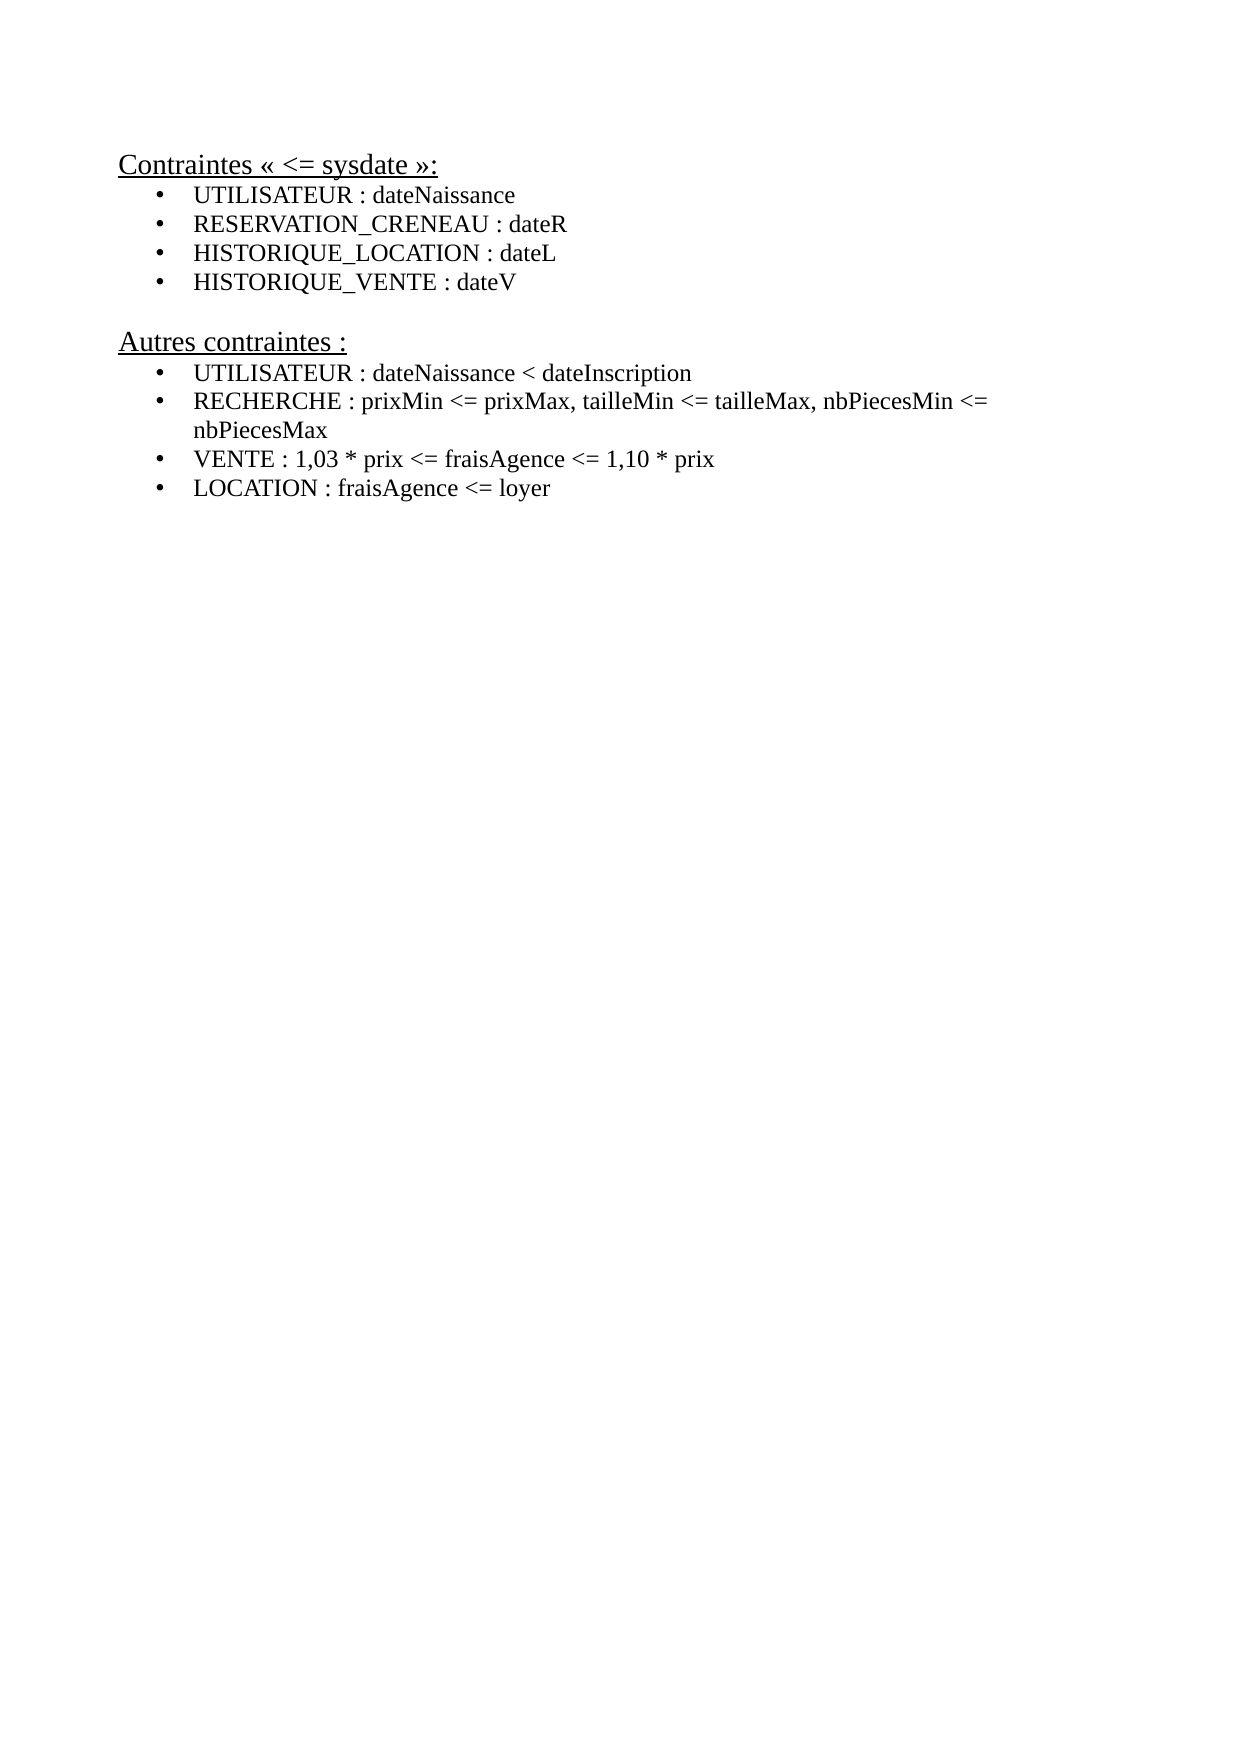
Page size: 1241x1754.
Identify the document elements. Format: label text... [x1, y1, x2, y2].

text Autres contraintes : [118, 324, 1122, 358]
list RECHERCHE : prixMin <= prixMax, tailleMin <= tailleMax, nbPiecesMin <= nbPiecesMax [156, 386, 1122, 444]
list VENTE : 1,03 * prix <= fraisAgence <= 1,10 * prix [156, 444, 1122, 473]
text Contraintes « <= sysdate »: [118, 147, 1122, 180]
list LOCATION : fraisAgence <= loyer [156, 473, 1122, 501]
list RESERVATION_CRENEAU : dateR [156, 209, 1122, 238]
list UTILISATEUR : dateNaissance [156, 180, 1122, 209]
list UTILISATEUR : dateNaissance < dateInscription [156, 358, 1122, 386]
list HISTORIQUE_LOCATION : dateL [156, 238, 1122, 267]
list HISTORIQUE_VENTE : dateV [156, 267, 1122, 295]
